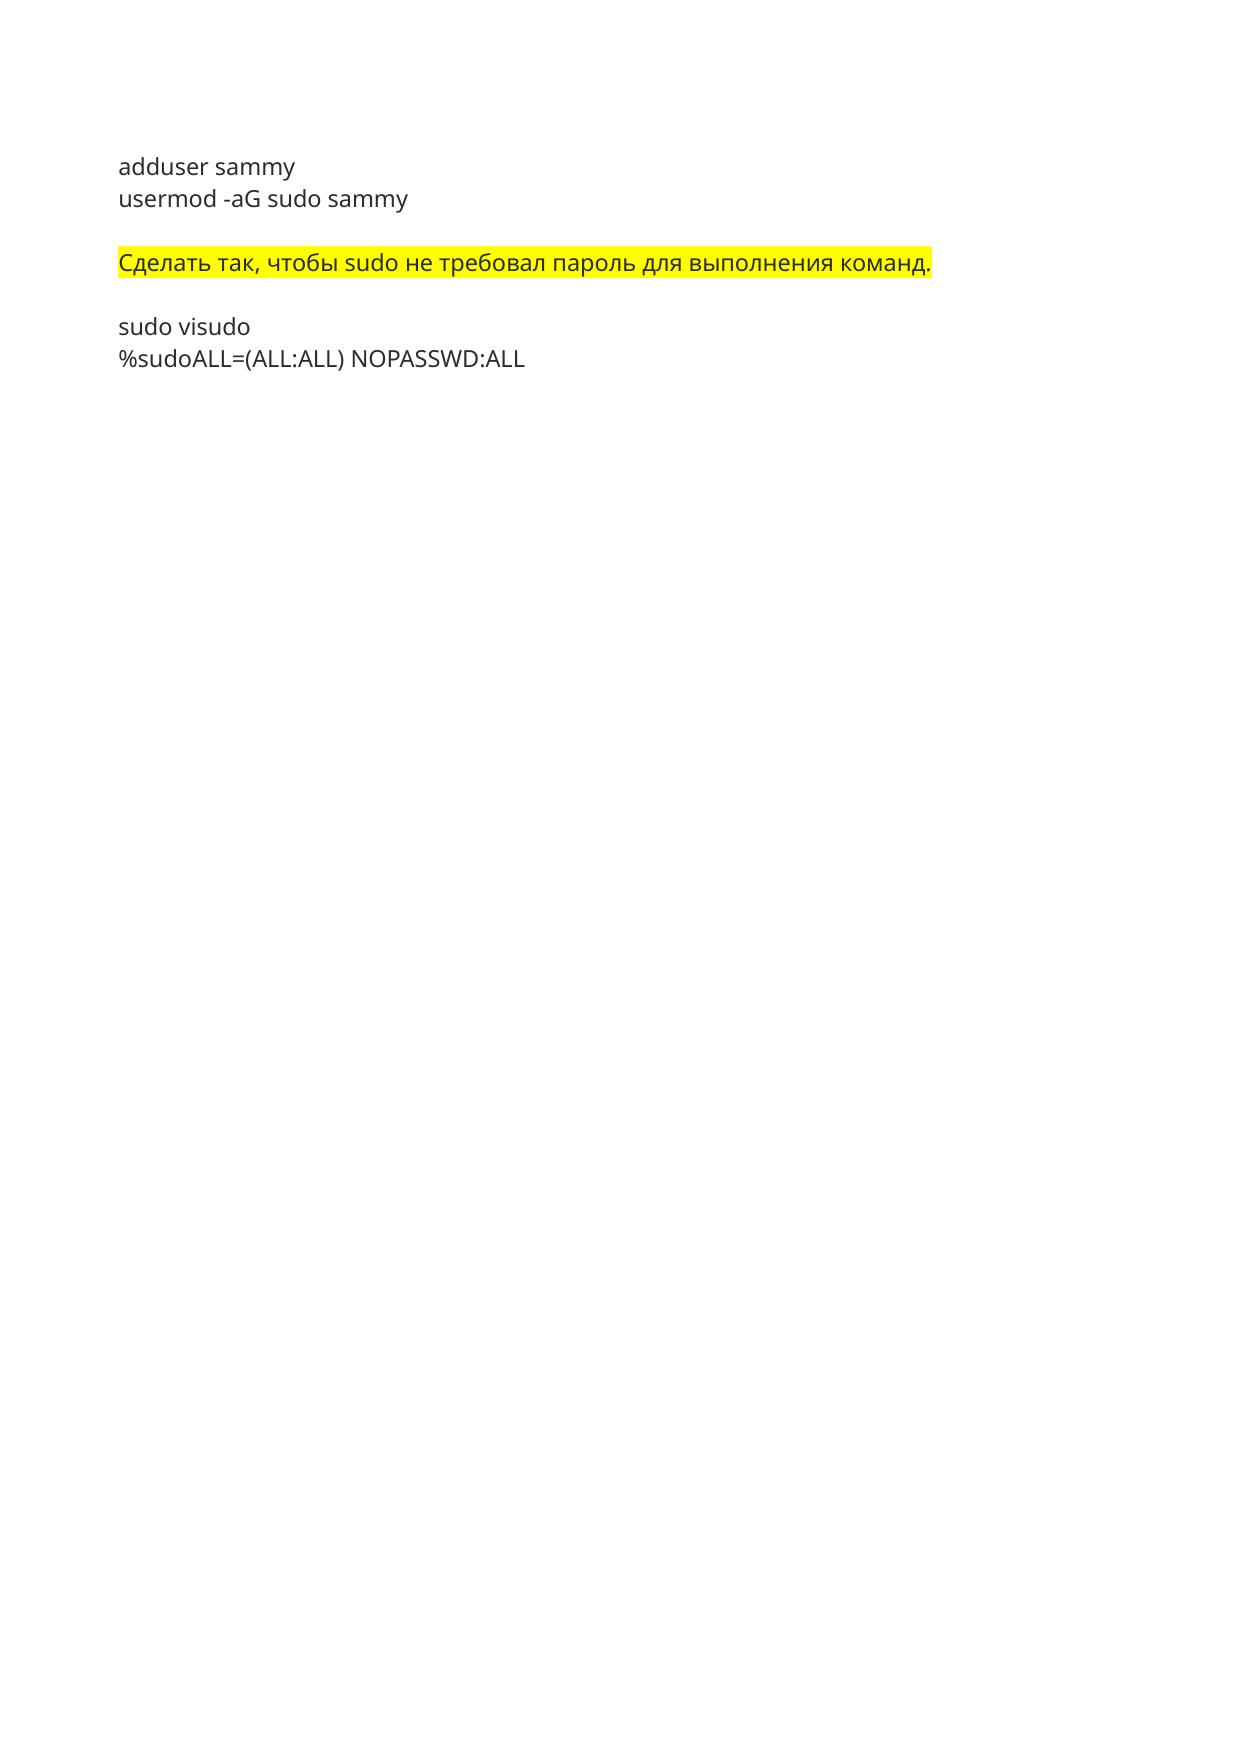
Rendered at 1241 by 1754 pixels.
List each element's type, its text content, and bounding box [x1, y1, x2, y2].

text sudo visudo [118, 310, 1122, 342]
text usermod -aG sudo sammy [118, 182, 1122, 214]
text adduser sammy [118, 150, 1122, 182]
text %sudo ALL=(ALL:ALL) NOPASSWD:ALL [118, 342, 1122, 374]
text Сделать так, чтобы sudo не требовал пароль для выполнения команд. [118, 246, 1122, 278]
